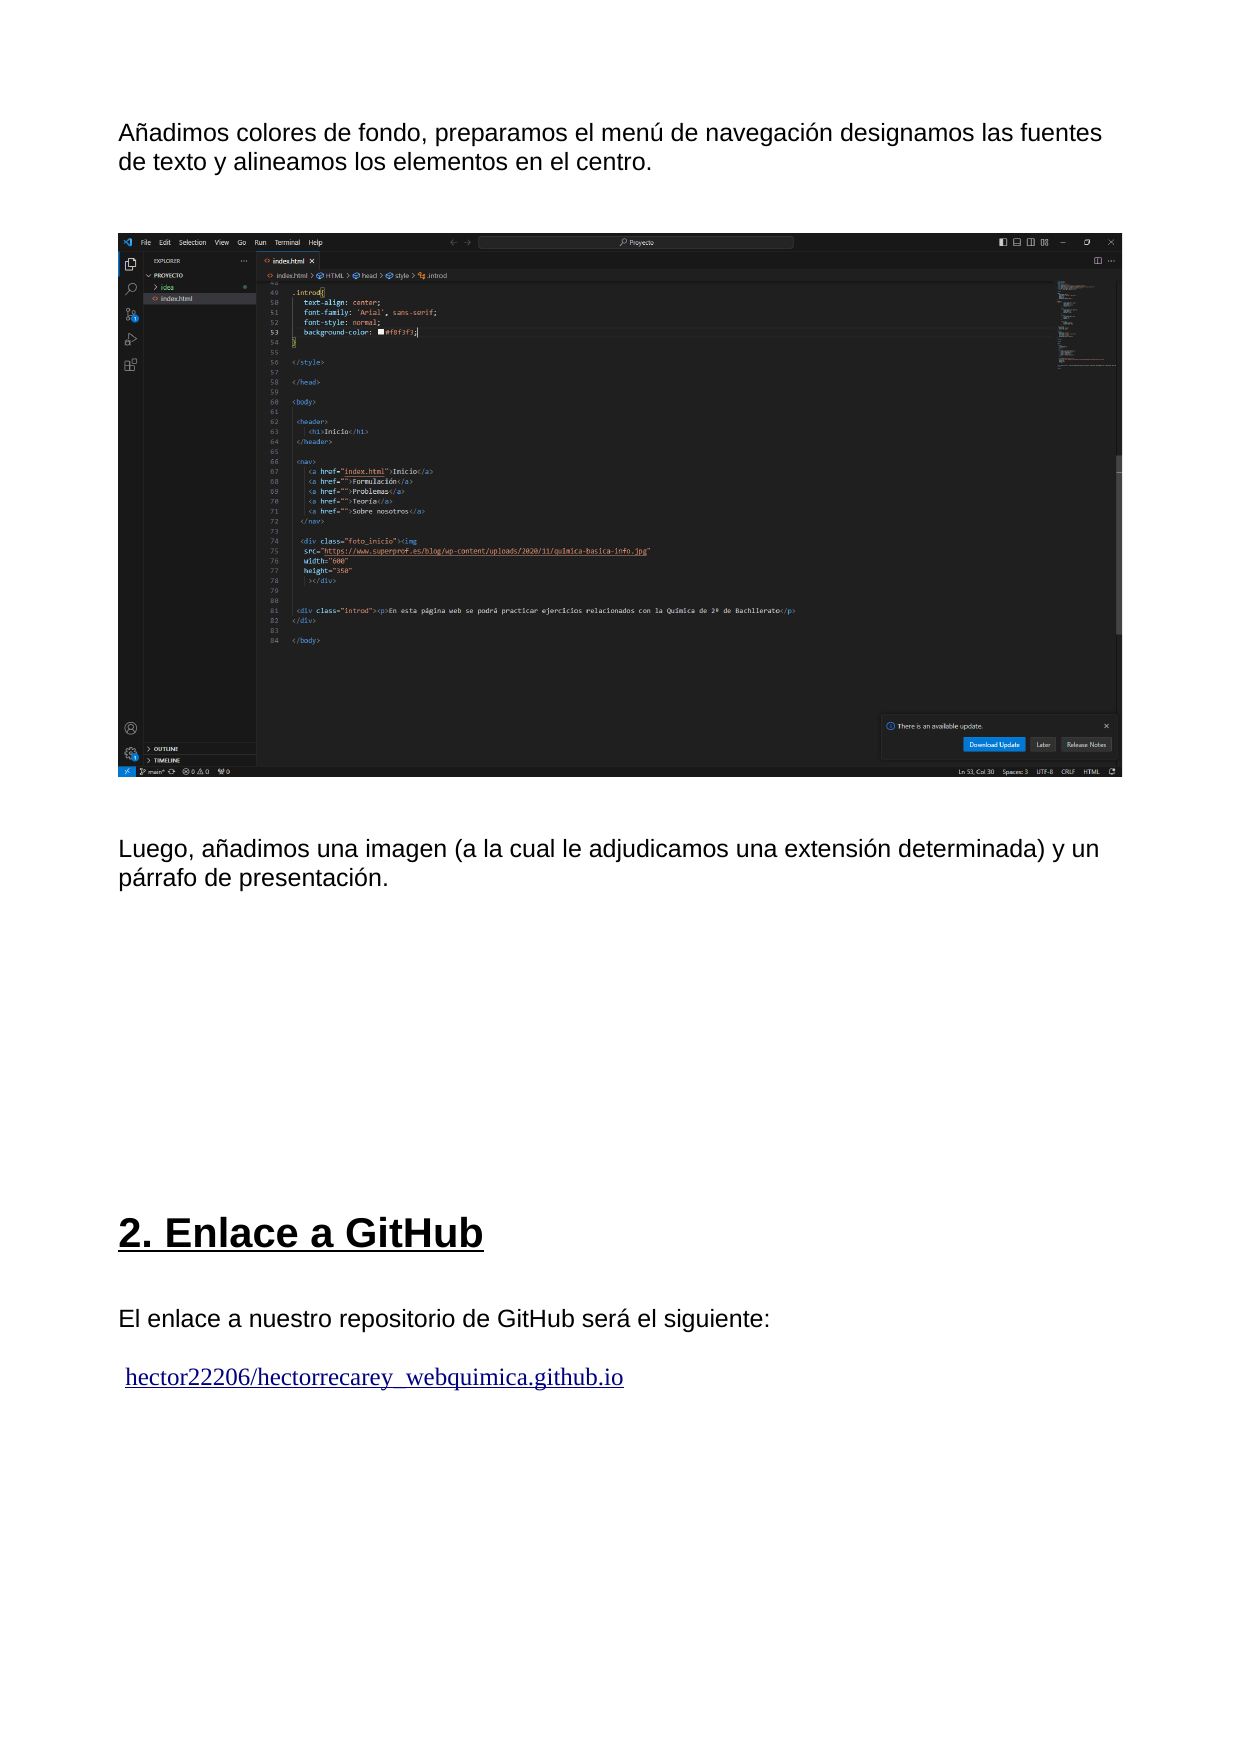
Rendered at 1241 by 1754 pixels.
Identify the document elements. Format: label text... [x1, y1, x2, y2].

text Luego, añadimos una imagen (a la cual le adjudicamos una extensión determinada) y un párrafo de presentación. [118, 834, 1122, 892]
text Añadimos colores de fondo, preparamos el menú de navegación designamos las fuentes de texto y alineamos los elementos en el centro. [118, 118, 1122, 176]
text El enlace a nuestro repositorio de GitHub será el siguiente: [118, 1304, 1122, 1333]
text 2. Enlace a GitHub [118, 1208, 1122, 1256]
text hector22206/hectorrecarey_webquimica.github.io [118, 1361, 1122, 1390]
picture [118, 233, 1123, 777]
